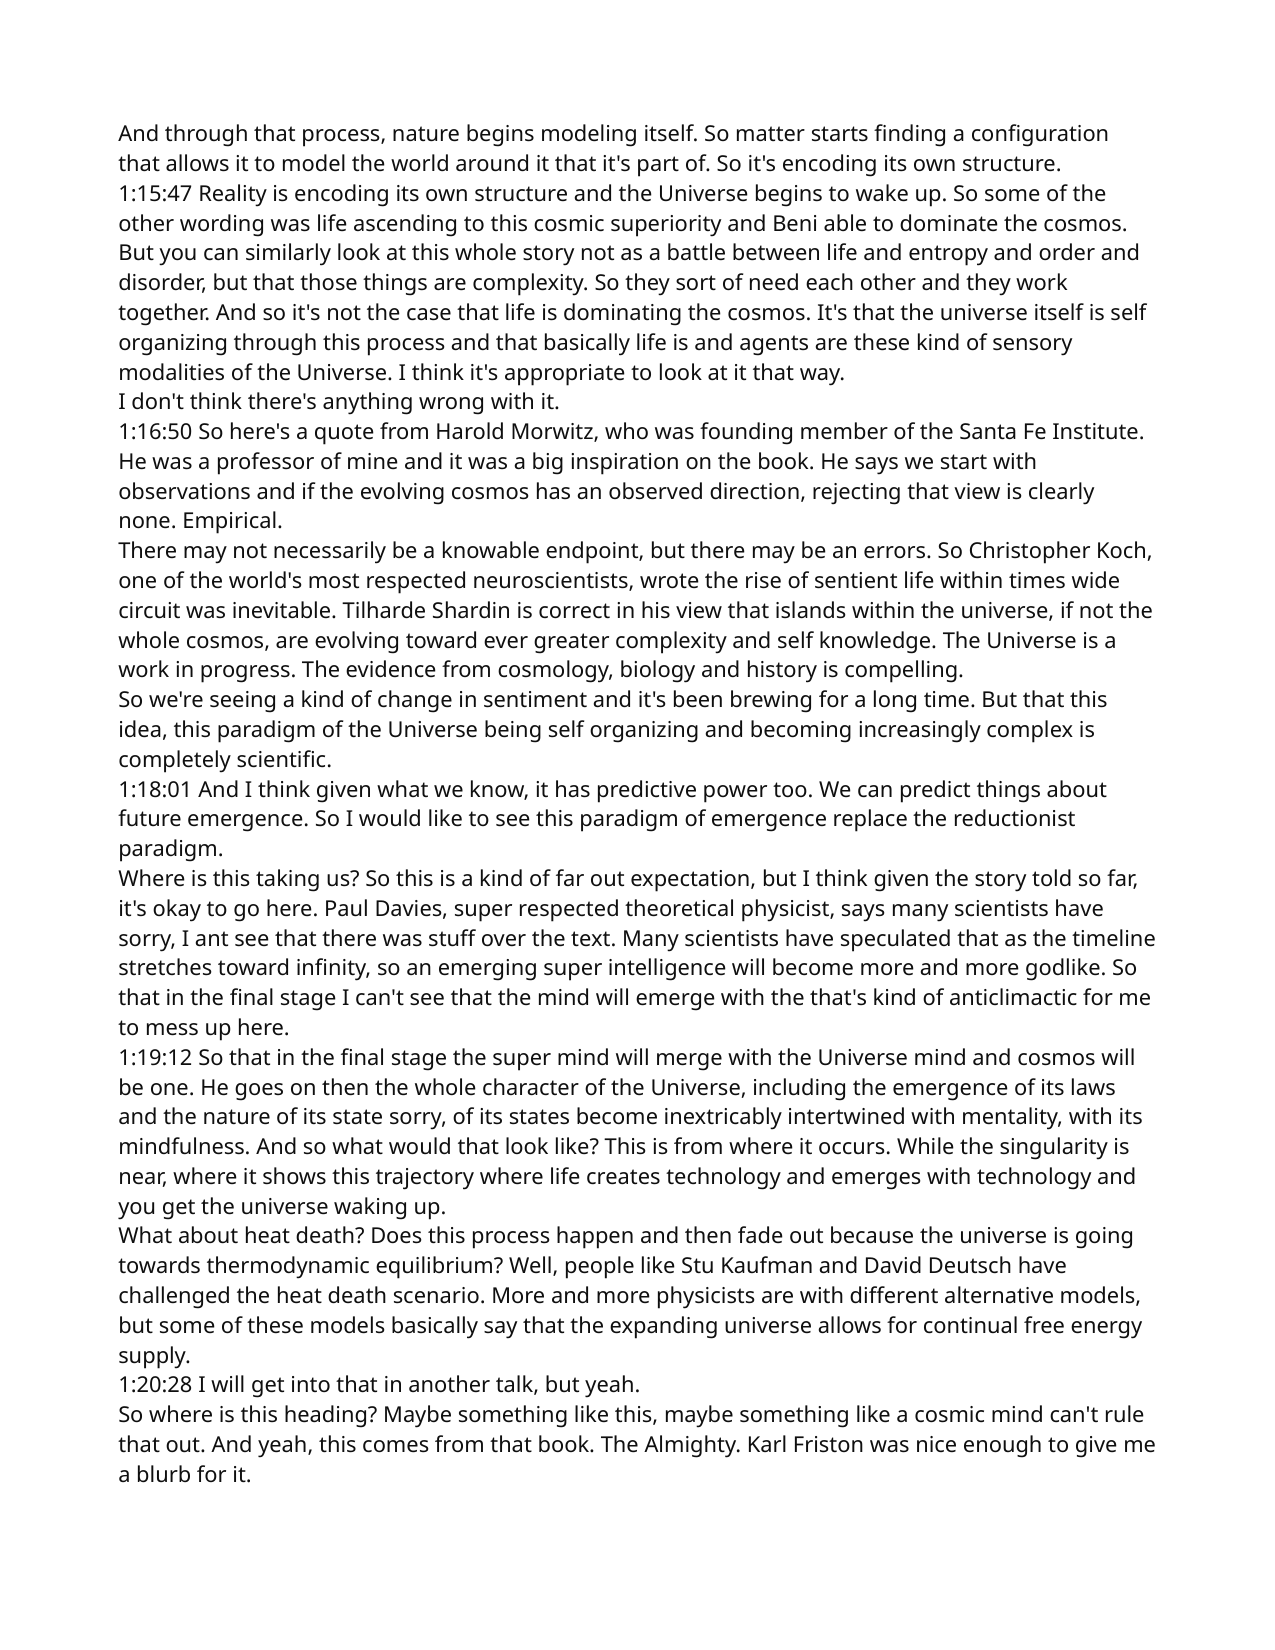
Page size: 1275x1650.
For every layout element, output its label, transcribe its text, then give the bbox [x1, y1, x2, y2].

text 1:15:47 Reality is encoding its own structure and the Universe begins to wake up. So some of the other wording was life ascending to this cosmic superiority and Beni able to dominate the cosmos. [118, 178, 1157, 237]
text 1:16:50 So here's a quote from Harold Morwitz, who was founding member of the Santa Fe Institute. He was a professor of mine and it was a big inspiration on the book. He says we start with observations and if the evolving cosmos has an observed direction, rejecting that view is clearly none. Empirical. [118, 416, 1157, 535]
text So where is this heading? Maybe something like this, maybe something like a cosmic mind can't rule that out. And yeah, this comes from that book. The Almighty. Karl Friston was nice enough to give me a blurb for it. [118, 1399, 1157, 1488]
text But you can similarly look at this whole story not as a battle between life and entropy and order and disorder, but that those things are complexity. So they sort of need each other and they work together. And so it's not the case that life is dominating the cosmos. It's that the universe itself is self organizing through this process and that basically life is and agents are these kind of sensory modalities of the Universe. I think it's appropriate to look at it that way. [118, 237, 1157, 386]
text 1:19:12 So that in the final stage the super mind will merge with the Universe mind and cosmos will be one. He goes on then the whole character of the Universe, including the emergence of its laws and the nature of its state sorry, of its states become inextricably intertwined with mentality, with its mindfulness. And so what would that look like? This is from where it occurs. While the singularity is near, where it shows this trajectory where life creates technology and emerges with technology and you get the universe waking up. [118, 1042, 1157, 1220]
text I don't think there's anything wrong with it. [118, 386, 1157, 416]
text Where is this taking us? So this is a kind of far out expectation, but I think given the story told so far, it's okay to go here. Paul Davies, super respected theoretical physicist, says many scientists have sorry, I ant see that there was stuff over the text. Many scientists have speculated that as the timeline stretches toward infinity, so an emerging super intelligence will become more and more godlike. So that in the final stage I can't see that the mind will emerge with the that's kind of anticlimactic for me to mess up here. [118, 863, 1157, 1042]
text 1:18:01 And I think given what we know, it has predictive power too. We can predict things about future emergence. So I would like to see this paradigm of emergence replace the reductionist paradigm. [118, 773, 1157, 863]
text What about heat death? Does this process happen and then fade out because the universe is going towards thermodynamic equilibrium? Well, people like Stu Kaufman and David Deutsch have challenged the heat death scenario. More and more physicists are with different alternative models, but some of these models basically say that the expanding universe allows for continual free energy supply. [118, 1220, 1157, 1369]
text There may not necessarily be a knowable endpoint, but there may be an errors. So Christopher Koch, one of the world's most respected neuroscientists, wrote the rise of sentient life within times wide circuit was inevitable. Tilharde Shardin is correct in his view that islands within the universe, if not the whole cosmos, are evolving toward ever greater complexity and self knowledge. The Universe is a work in progress. The evidence from cosmology, biology and history is compelling. [118, 535, 1157, 684]
text So we're seeing a kind of change in sentiment and it's been brewing for a long time. But that this idea, this paradigm of the Universe being self organizing and becoming increasingly complex is completely scientific. [118, 684, 1157, 773]
text And through that process, nature begins modeling itself. So matter starts finding a configuration that allows it to model the world around it that it's part of. So it's encoding its own structure. [118, 118, 1157, 178]
text 1:20:28 I will get into that in another talk, but yeah. [118, 1369, 1157, 1399]
